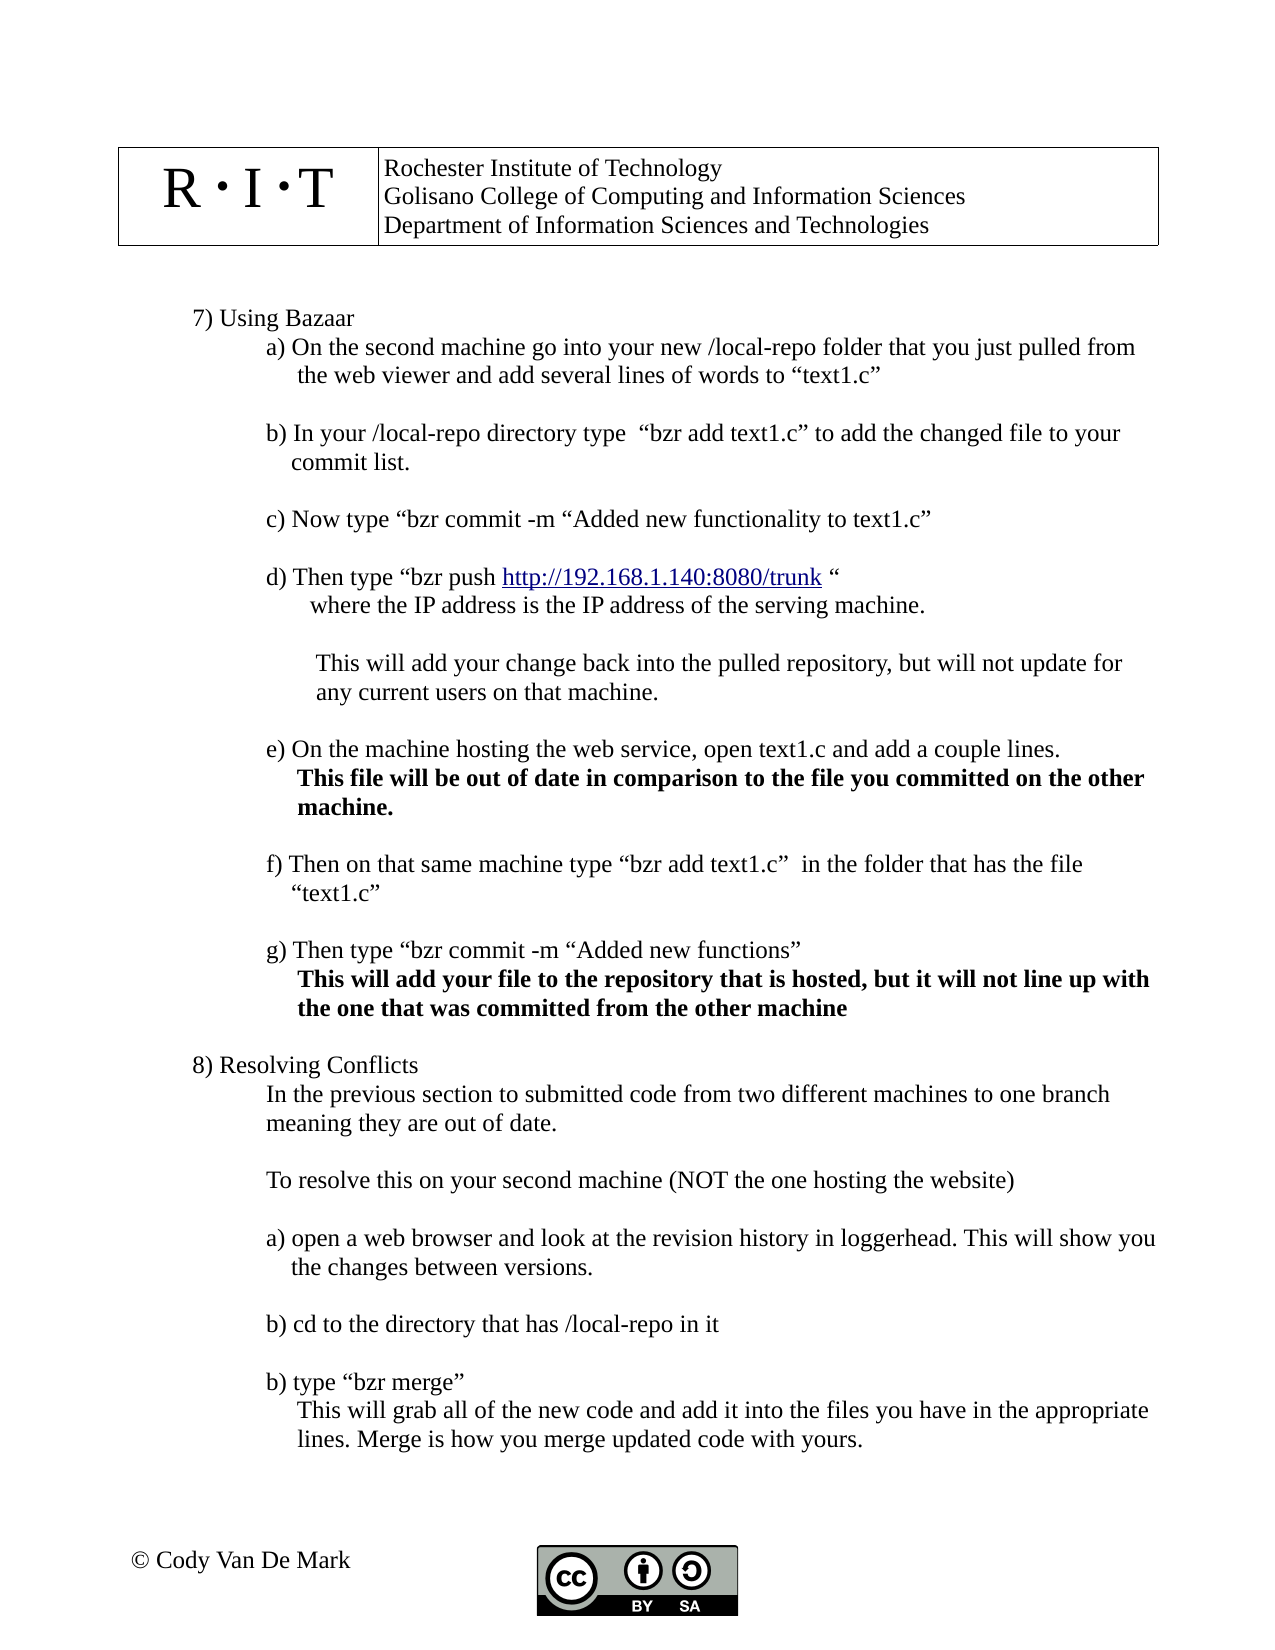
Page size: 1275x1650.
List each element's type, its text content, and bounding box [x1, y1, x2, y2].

picture [536, 1545, 739, 1616]
text 7) Using Bazaar a) On the second machine go into your new /local-repo folder that you just pulled from the web viewer and add several lines of words to “text1.c” b) In your /local-repo directory type “bzr add text1.c” to add the changed file to your commit list. c) Now type “bzr commit -m “Added new functionality to text1.c” d) Then type “bzr push http://192.168.1.140:8080/trunk “ where the IP address is the IP address of the serving machine. This will add your change back into the pulled repository, but will not update for any current users on that machine. e) On the machine hosting the web service, open text1.c and add a couple lines. This file will be out of date in comparison to the file you committed on the other machine. f) Then on that same machine type “bzr add text1.c” in the folder that has the file “text1.c” g) Then type “bzr commit -m “Added new functions” This will add your file to the repository that is hosted, but it will not line up with the one that was committed from the other machine 8) Resolving Conflicts In the previous section to submitted code from two different machines to one branch meaning they are out of date. To resolve this on your second machine (NOT the one hosting the website) a) open a web browser and look at the revision history in loggerhead. This will show you the changes between versions. b) cd to the directory that has /local-repo in it b) type “bzr merge” This will grab all of the new code and add it into the files you have in the appropriate lines. Merge is how you merge updated code with yours. [118, 303, 1157, 1511]
